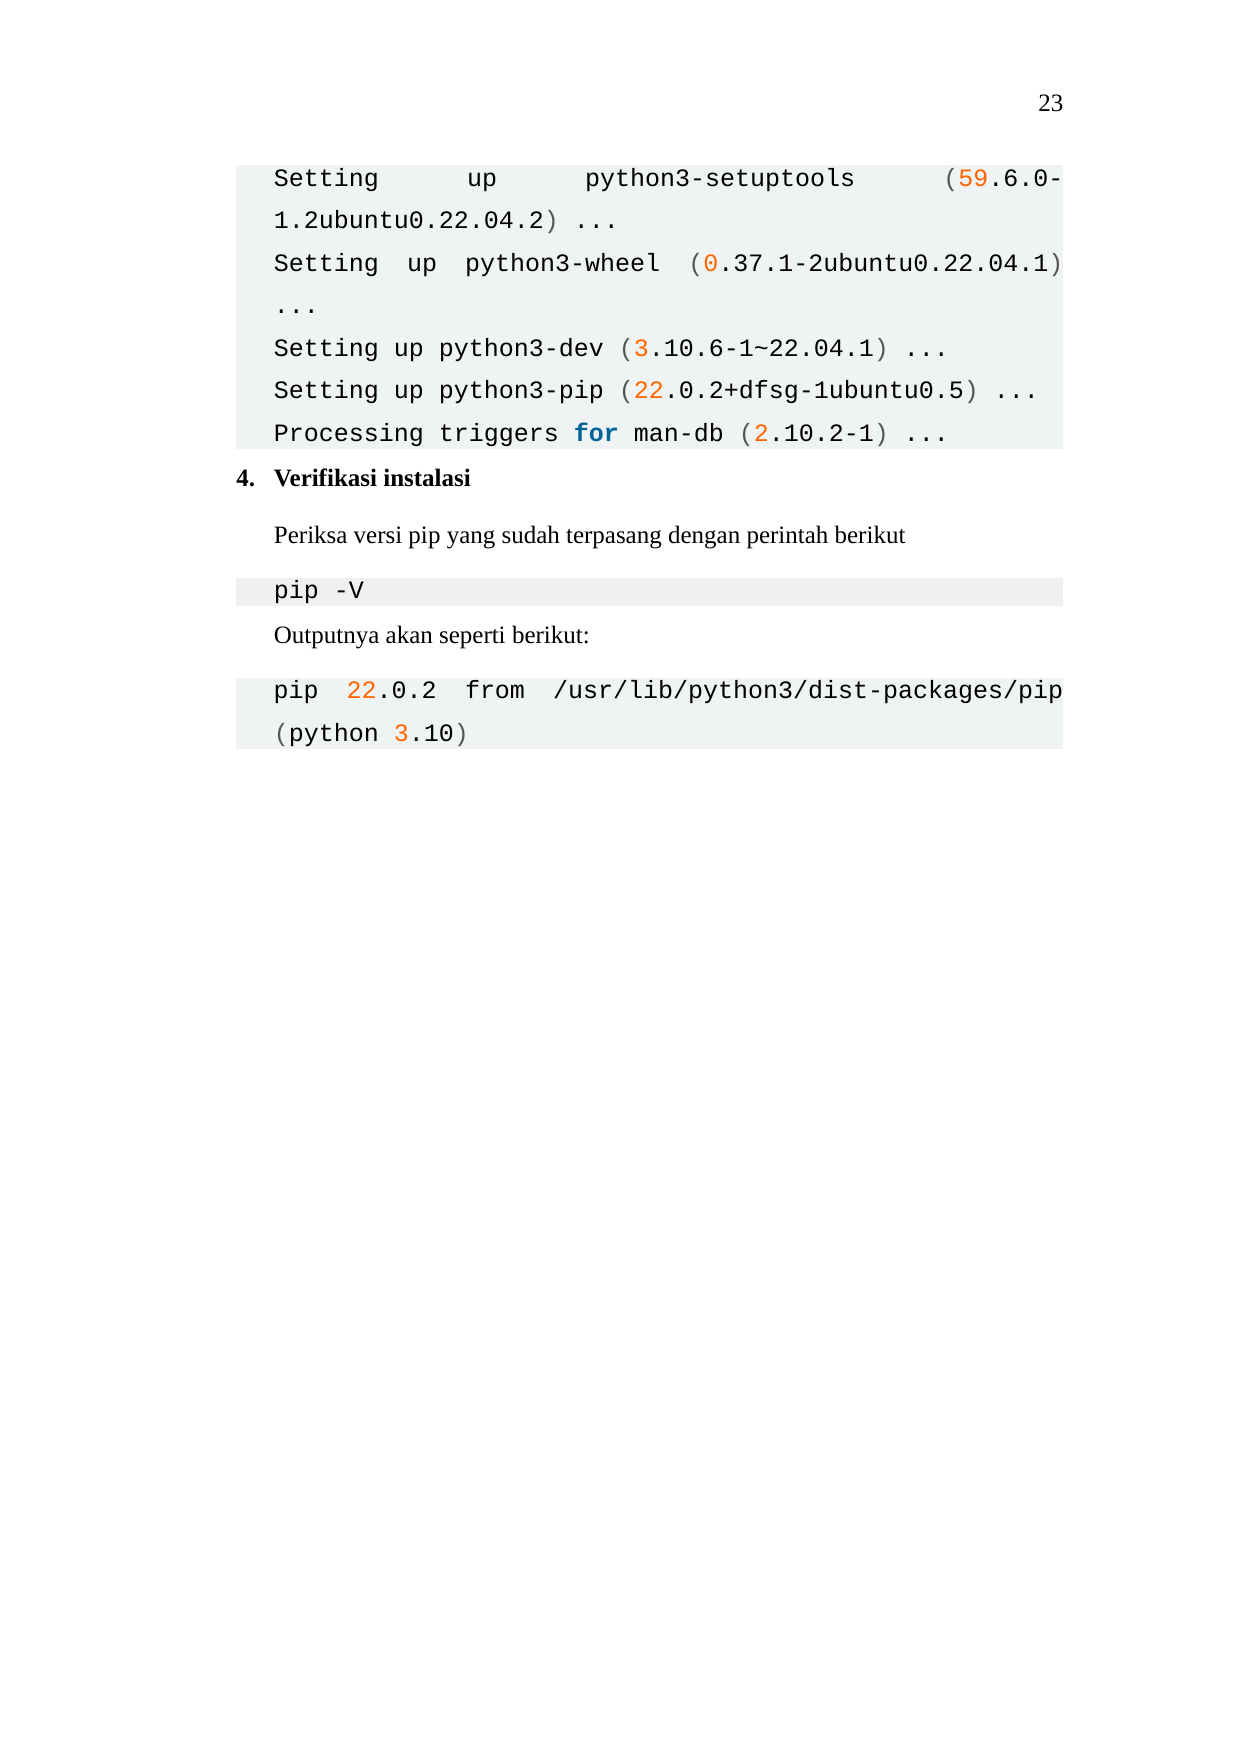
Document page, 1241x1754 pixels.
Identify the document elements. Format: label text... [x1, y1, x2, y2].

text pip 22.0.2 from /usr/lib/python3/dist-packages/pip (python 3.10) [236, 678, 1063, 749]
list Setting up python3-pip (22.0.2+dfsg-1ubuntu0.5) ... [236, 378, 1063, 406]
list Setting up python3-setuptools (59.6.0-1.2ubuntu0.22.04.2) ... [236, 165, 1063, 236]
list Setting up python3-wheel (0.37.1-2ubuntu0.22.04.1) ... [236, 250, 1063, 321]
list Periksa versi pip yang sudah terpasang dengan perintah berikut [236, 520, 1063, 549]
text Outputnya akan seperti berikut: [236, 620, 1063, 649]
list Processing triggers for man-db (2.10.2-1) ... [236, 420, 1063, 449]
text pip -V [236, 578, 1063, 606]
list Verifikasi instalasi [236, 463, 1063, 492]
list Setting up python3-dev (3.10.6-1~22.04.1) ... [236, 335, 1063, 364]
